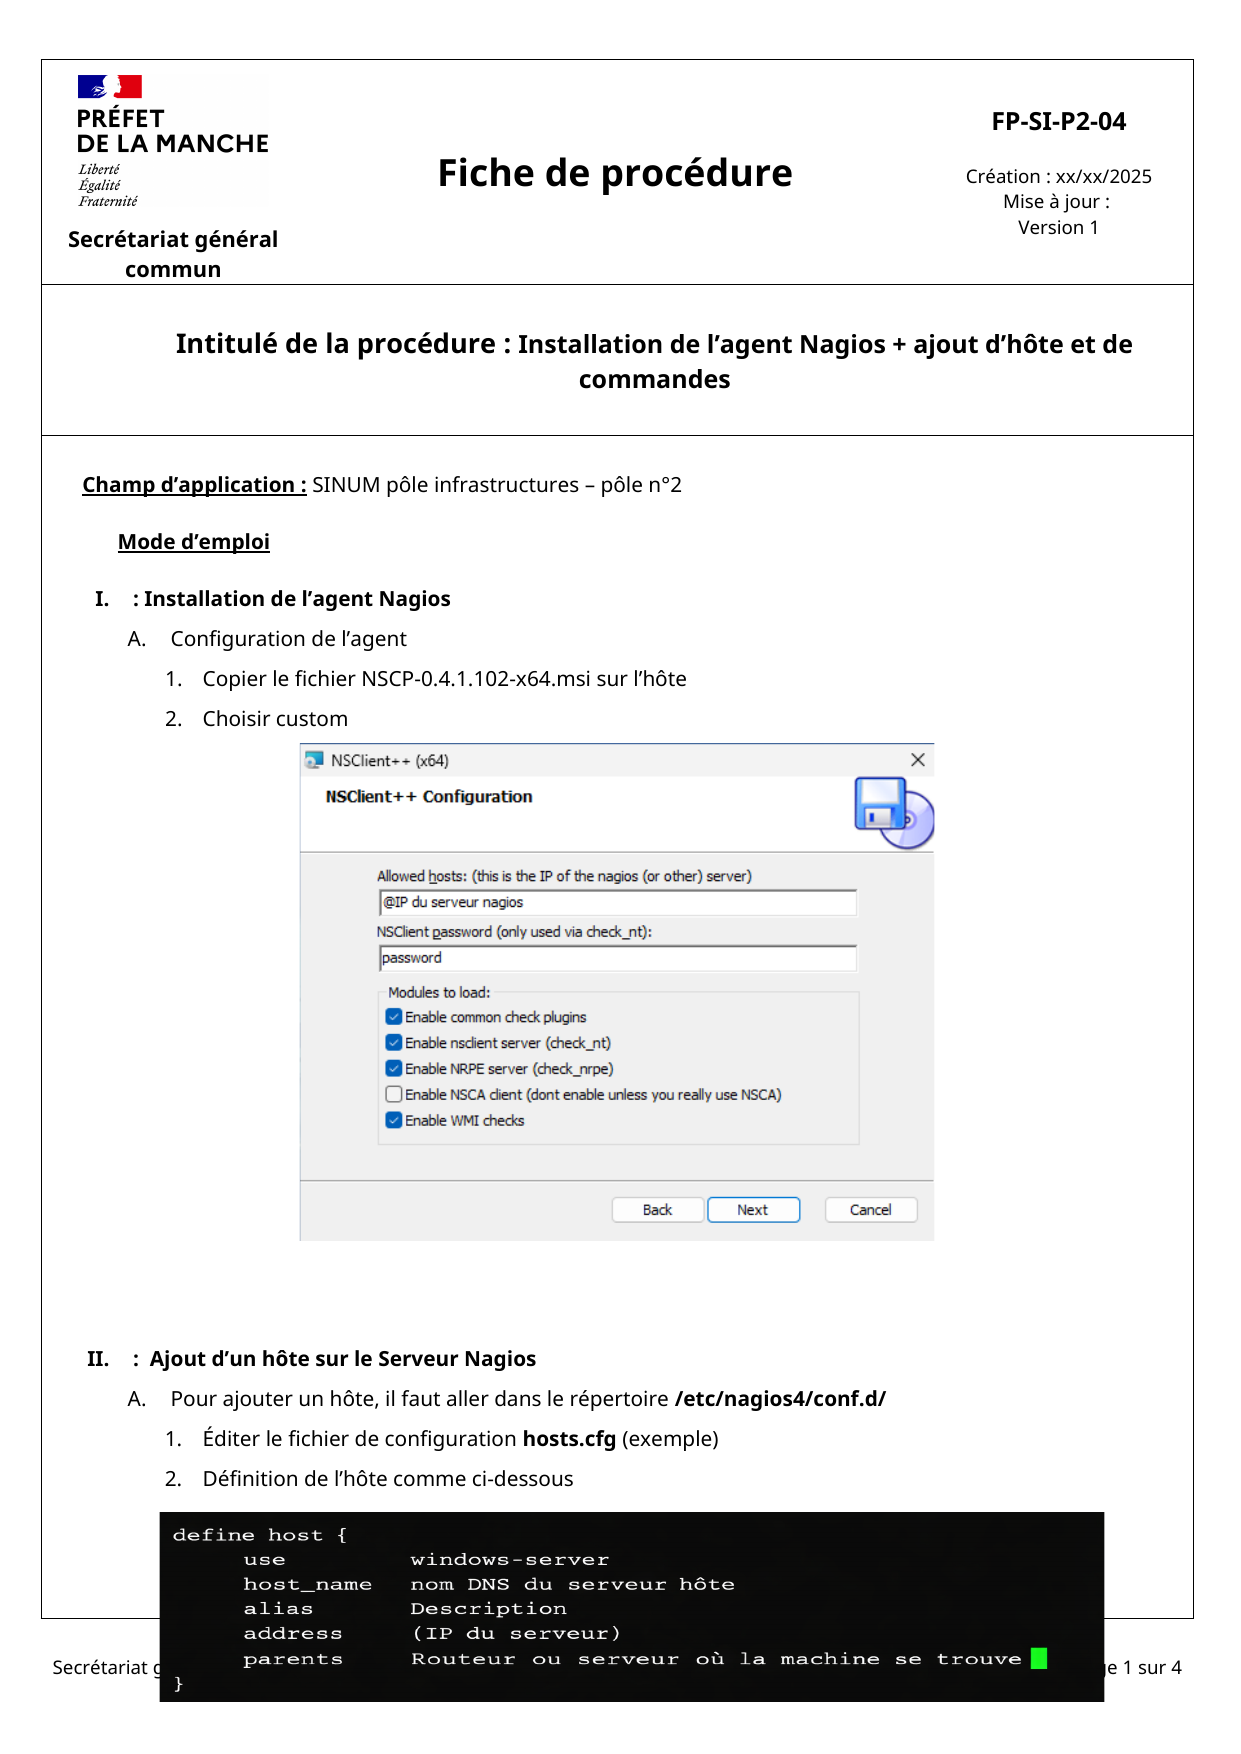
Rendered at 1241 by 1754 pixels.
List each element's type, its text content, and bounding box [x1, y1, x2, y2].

table_header FP-SI-P2-04 Création : xx/xx/2025 Mise à jour : Version 1 [925, 60, 1193, 284]
table_header Fiche de procédure [305, 60, 925, 284]
picture [299, 743, 935, 1241]
table_cell Intitulé de la procédure : Installation de l’agent Nagios + ajout d’hôte et de commandes [42, 285, 1193, 435]
table_header Secrétariat général commun [42, 60, 305, 284]
picture [159, 1512, 1105, 1646]
picture [77, 74, 269, 207]
table_cell Champ d’application : SINUM pôle infrastructures – pôle n°2 Mode d’emploi : Installation de l’agent Nagios Configuration de l’agent Copier le fichier NSCP-0.4.1.102-x64.msi sur l’hôte Choisir custom : Ajout d’un hôte sur le Serveur Nagios Pour ajouter un hôte, il faut aller dans le répertoire /etc/nagios4/conf.d/ Éditer le fichier de configuration hosts.cfg (exemple) Définition de l’hôte comme ci-dessous nagios4 -v /etc/nagios4/nagios.cfg (pour vérifier s’il n’y a pas d’erreurs) systemctl restart nagios4 : Ajout d’une commande sur le Serveur Nagios : Création d’un script pour la commande Upload des fichiers MIBs nécessaire sur le serveur dans /usr/share/snmp/mibs/ Création d’un script exploitant les fichiers MIBs Dans /usr/lib/nagios/plugins/ nano script.sh Cette première partie du script défini les options d’authentifications snmp Les valeurs par défaut des alertes (Warning et Critical) Ainsi que les MIBs (dans notre cas, ce sont les informations de RAID Synology) Cette seconde partie du script sert à définir les options et les arguments -H = l’adresse IP de la machine, -W = le seuil d’alerte de Warning et -C = le seuil d’alerte de Critical Cette dernière partie du script sert à exploiter les valeurs des MIBs défini de chaque machine authentifiée via un snmpwalk et fait un calcul pour obtenir un pourcentage de l’espace libre du RAID. Et enfin il retourne un message en fonction du pourcentage calculer précédemment. : Ajout de la commande 1. Dans /etc/nagios/conf.d/commands.cfg Écrire la commande comme ci-dessous, les options définis précédemment sont utilisés ici : Vérification : Vérification de la remonter de l’hôte 1. Dans l’interface web de Nagios, rechercher la machine ajoutée : Vérification de la remonter de la commande 1. Dans l’interface web, aller sur la machine en question et cliquer sur « View Status details for this hosts » Si besoin actualiser la tâche en question. Support d’enregistrement S:\SIDSIC-Technique\... [42, 436, 1193, 1618]
